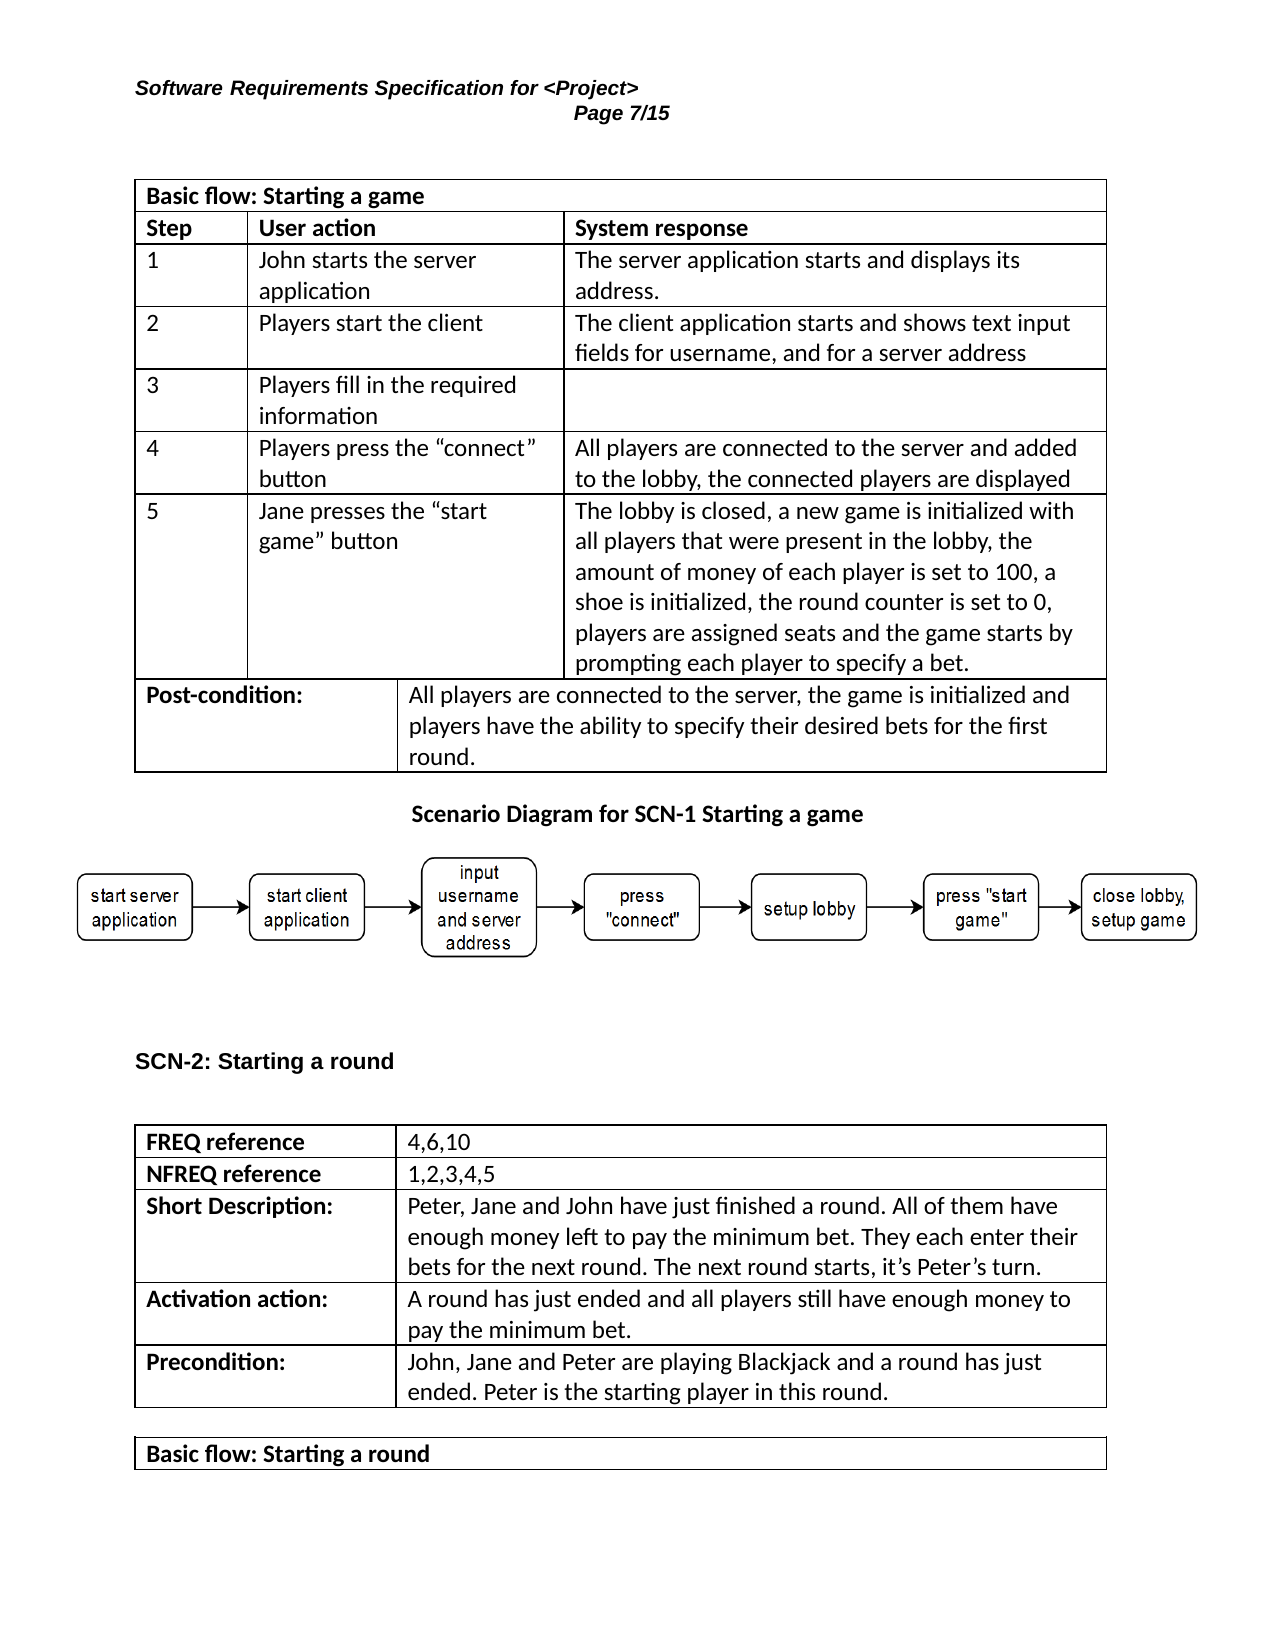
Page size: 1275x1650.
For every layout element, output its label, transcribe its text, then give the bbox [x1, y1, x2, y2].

table_cell Precondition: [136, 1346, 395, 1407]
table_header FREQ reference [136, 1126, 395, 1156]
table_cell Players start the client [248, 307, 563, 368]
table_cell Jane presses the “start game” button [248, 495, 563, 678]
table_cell 1,2,3,4,5 [397, 1158, 1106, 1188]
table_cell 2 [136, 307, 247, 368]
table_cell Peter, Jane and John have just finished a round. All of them have enough money left to pay the minimum bet. They each enter their bets for the next round. The next round starts, it’s Peter’s turn. [397, 1190, 1106, 1282]
table_cell Players press the “connect” button [248, 432, 563, 493]
table_cell System response [565, 212, 1106, 243]
table_cell 5 [136, 495, 247, 678]
table_header Basic flow: Starting a game [136, 180, 1106, 211]
table_cell John, Jane and Peter are playing Blackjack and a round has just ended. Peter is the starting player in this round. [397, 1346, 1106, 1407]
table_cell Post-condition: [136, 680, 397, 771]
table_cell John starts the server application [248, 245, 563, 306]
table_cell [565, 370, 1106, 431]
table_header 4,6,10 [397, 1126, 1106, 1156]
subtitle SCN-2: Starting a round [135, 1049, 1140, 1074]
table_cell The client application starts and shows text input fields for username, and for a server address [565, 307, 1106, 368]
table_cell A round has just ended and all players still have enough money to pay the minimum bet. [397, 1283, 1106, 1344]
table_cell 4 [136, 432, 247, 493]
table_cell Activation action: [136, 1283, 395, 1344]
table_cell All players are connected to the server and added to the lobby, the connected players are displayed [565, 432, 1106, 493]
table_cell Players fill in the required information [248, 370, 563, 431]
table_cell 1 [136, 245, 247, 306]
subtitle Scenario Diagram for SCN-1 Starting a game [135, 798, 1140, 828]
table_cell The lobby is closed, a new game is initialized with all players that were present in the lobby, the amount of money of each player is set to 100, a shoe is initialized, the round counter is set to 0, players are assigned seats and the game starts by prompting each player to specify a bet. [565, 495, 1106, 678]
table_cell Step [136, 212, 247, 243]
table_header Basic flow: Starting a round [136, 1438, 1106, 1468]
table_cell The server application starts and displays its address. [565, 245, 1106, 306]
table_cell 3 [136, 370, 247, 431]
table_cell NFREQ reference [136, 1158, 395, 1188]
table_cell All players are connected to the server, the game is initialized and players have the ability to specify their desired bets for the first round. [398, 680, 1106, 771]
table_cell User action [248, 212, 563, 243]
table_cell Short Description: [136, 1190, 395, 1282]
